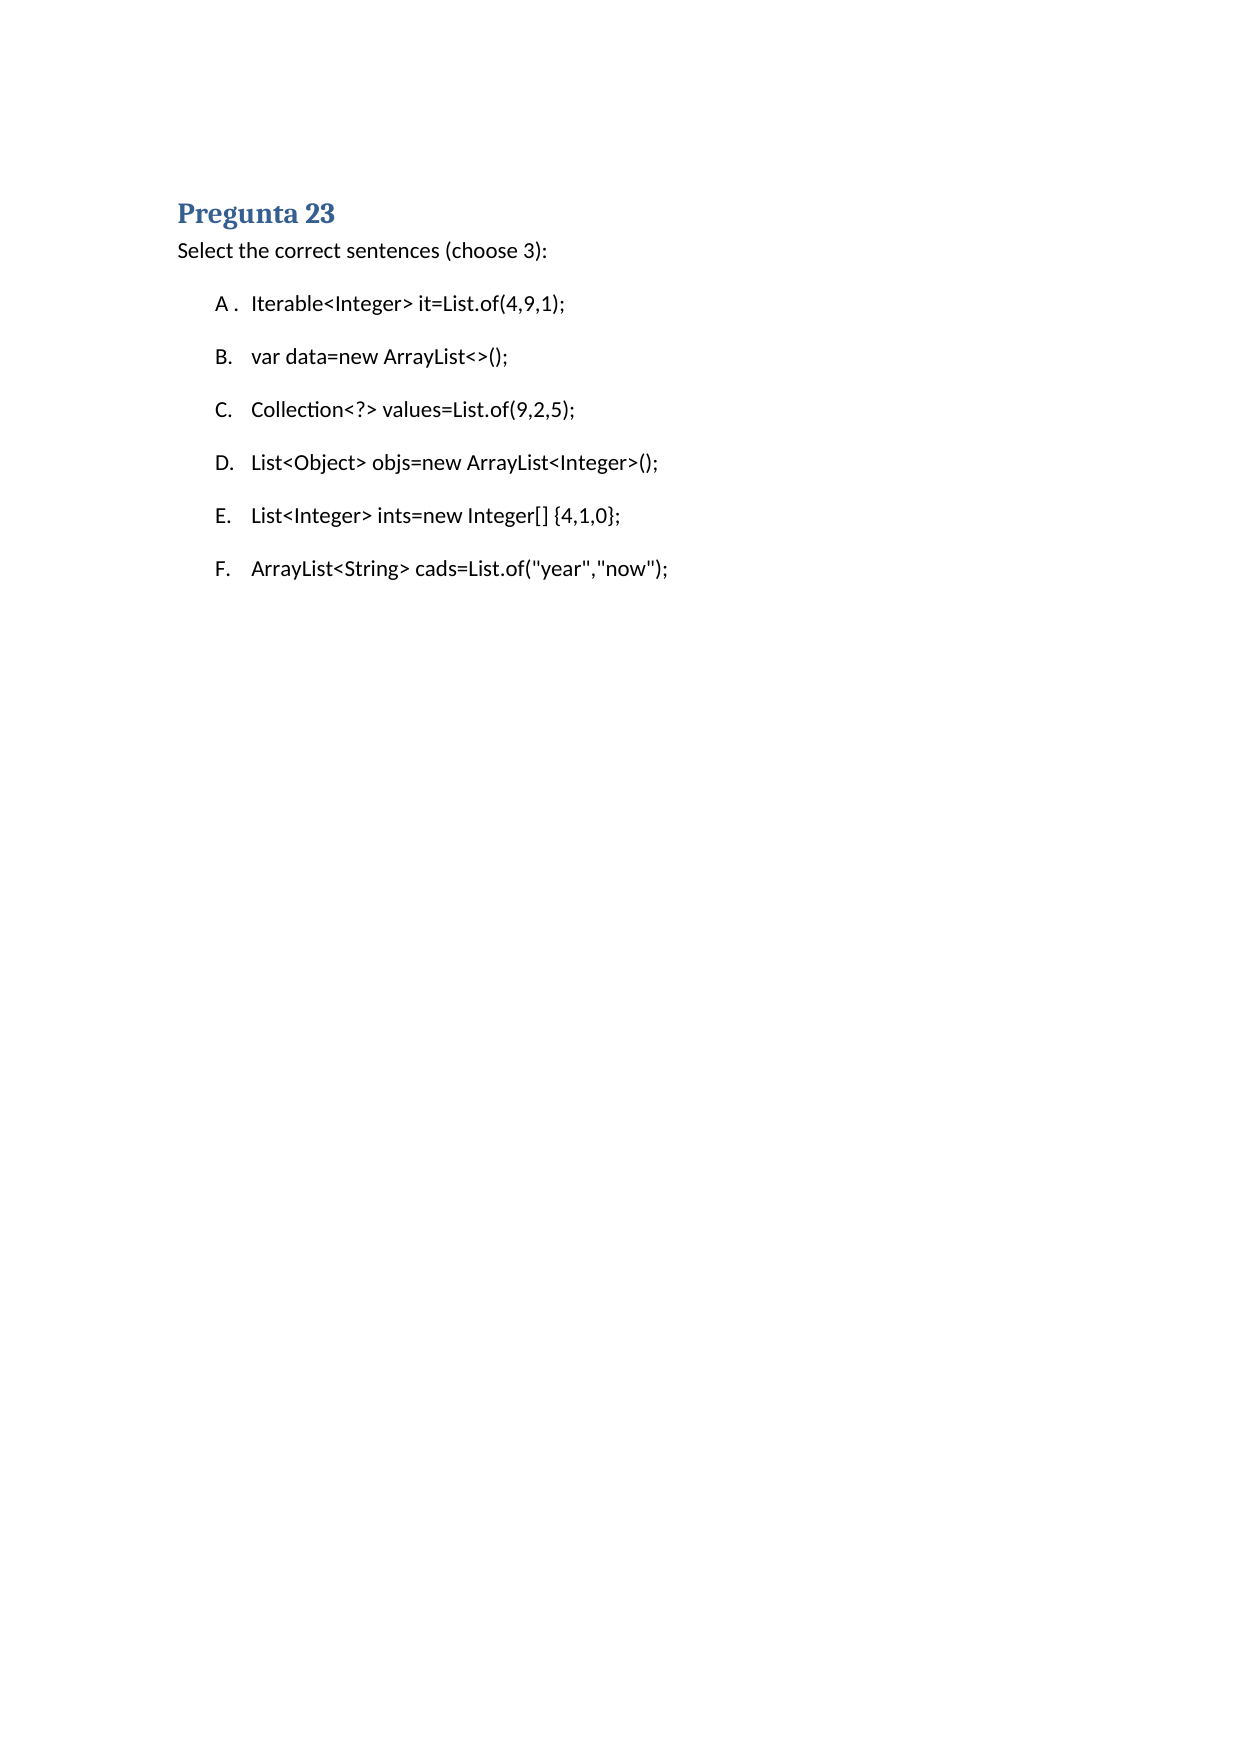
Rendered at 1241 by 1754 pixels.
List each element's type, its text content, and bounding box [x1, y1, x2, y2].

text D. List<Object> objs=new ArrayList<Integer>(); [177, 448, 1063, 476]
text E. List<Integer> ints=new Integer[] {4,1,0}; [177, 501, 1063, 529]
text Select the correct sentences (choose 3): [177, 236, 1063, 264]
text A . Iterable<Integer> it=List.of(4,9,1); [177, 289, 1063, 317]
text F. ArrayList<String> cads=List.of("year","now"); [177, 554, 1063, 582]
subtitle Pregunta 23 [177, 198, 1063, 231]
text C. Collection<?> values=List.of(9,2,5); [177, 395, 1063, 423]
text B. var data=new ArrayList<>(); [177, 342, 1063, 370]
